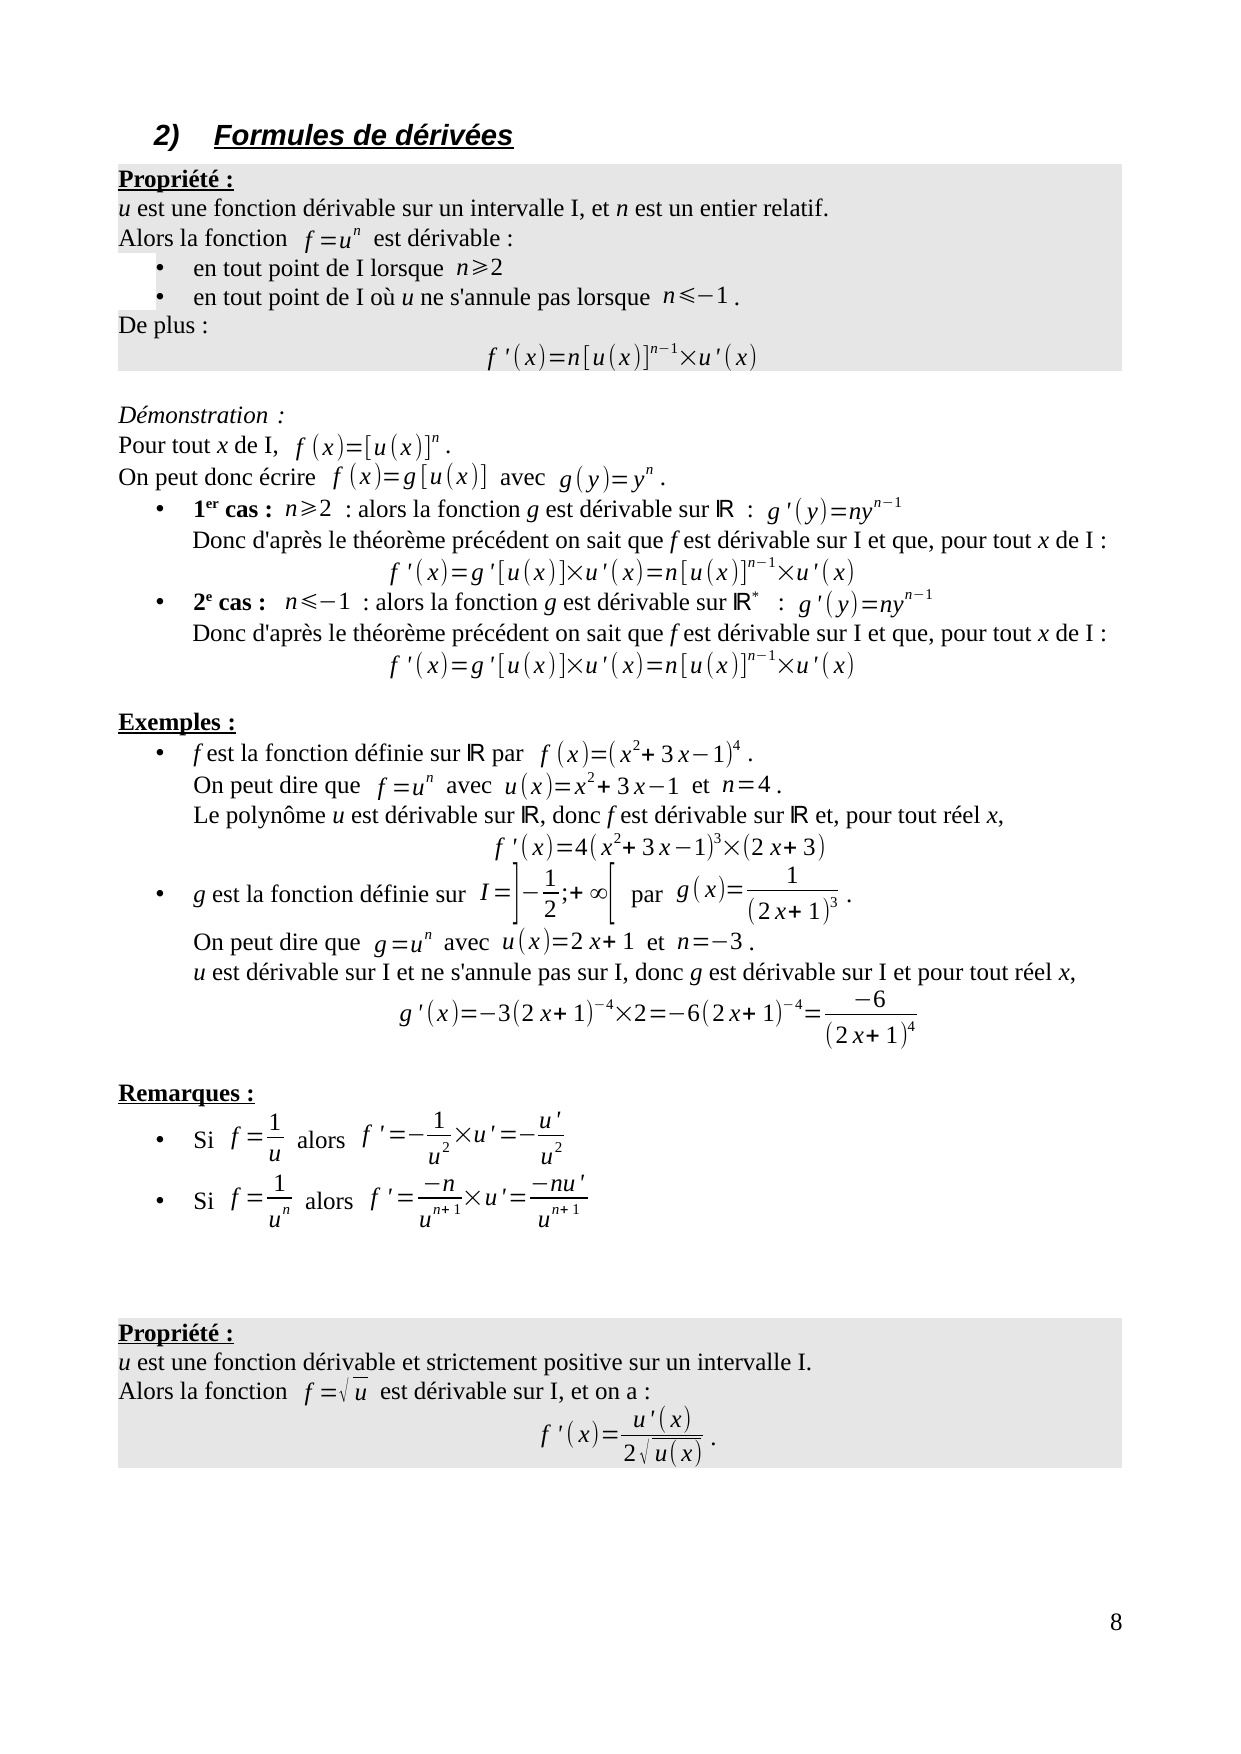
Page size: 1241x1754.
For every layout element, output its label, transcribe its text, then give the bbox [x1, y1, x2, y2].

list On peut dire que avec et . [156, 926, 1122, 957]
list 2e cas : : alors la fonction g est dérivable sur ℝ* : [156, 586, 1122, 618]
list Le polynôme u est dérivable sur ℝ, donc f est dérivable sur ℝ et, pour tout réel x, [156, 800, 1122, 829]
text Exemples : [118, 707, 1122, 736]
text On peut donc écrire avec . [118, 461, 1122, 493]
list g est la fonction définie sur par . [156, 861, 1122, 926]
text Pour tout x de I, . [118, 429, 1122, 461]
list 1er cas : : alors la fonction g est dérivable sur ℝ : [156, 493, 1122, 525]
text Donc d'après le théorème précédent on sait que f est dérivable sur I et que, pour tout x de I : [118, 618, 1122, 647]
list On peut dire que avec et . [156, 768, 1122, 800]
list Si alors [156, 1169, 1122, 1232]
list en tout point de I lorsque [156, 253, 1122, 282]
list f est la fonction définie sur ℝ par . [156, 736, 1122, 768]
list en tout point de I où u ne s'annule pas lorsque . [156, 282, 1122, 310]
text Donc d'après le théorème précédent on sait que f est dérivable sur I et que, pour tout x de I : [118, 525, 1122, 554]
text . [118, 1405, 1122, 1468]
text Propriété : [118, 1318, 1122, 1347]
text Alors la fonction est dérivable sur I, et on a : [118, 1376, 1122, 1405]
list Si alors [156, 1107, 1122, 1169]
text u est une fonction dérivable et strictement positive sur un intervalle I. [118, 1347, 1122, 1376]
text De plus : [118, 310, 1122, 339]
text Propriété : [118, 164, 1122, 193]
text u est une fonction dérivable sur un intervalle I, et n est un entier relatif. [118, 193, 1122, 222]
list u est dérivable sur I et ne s'annule pas sur I, donc g est dérivable sur I et pour tout réel x, [156, 957, 1122, 986]
text Démonstration : [118, 400, 1122, 429]
text Alors la fonction est dérivable : [118, 222, 1122, 253]
subtitle Formules de dérivées [153, 118, 1122, 152]
text Remarques : [118, 1078, 1122, 1107]
